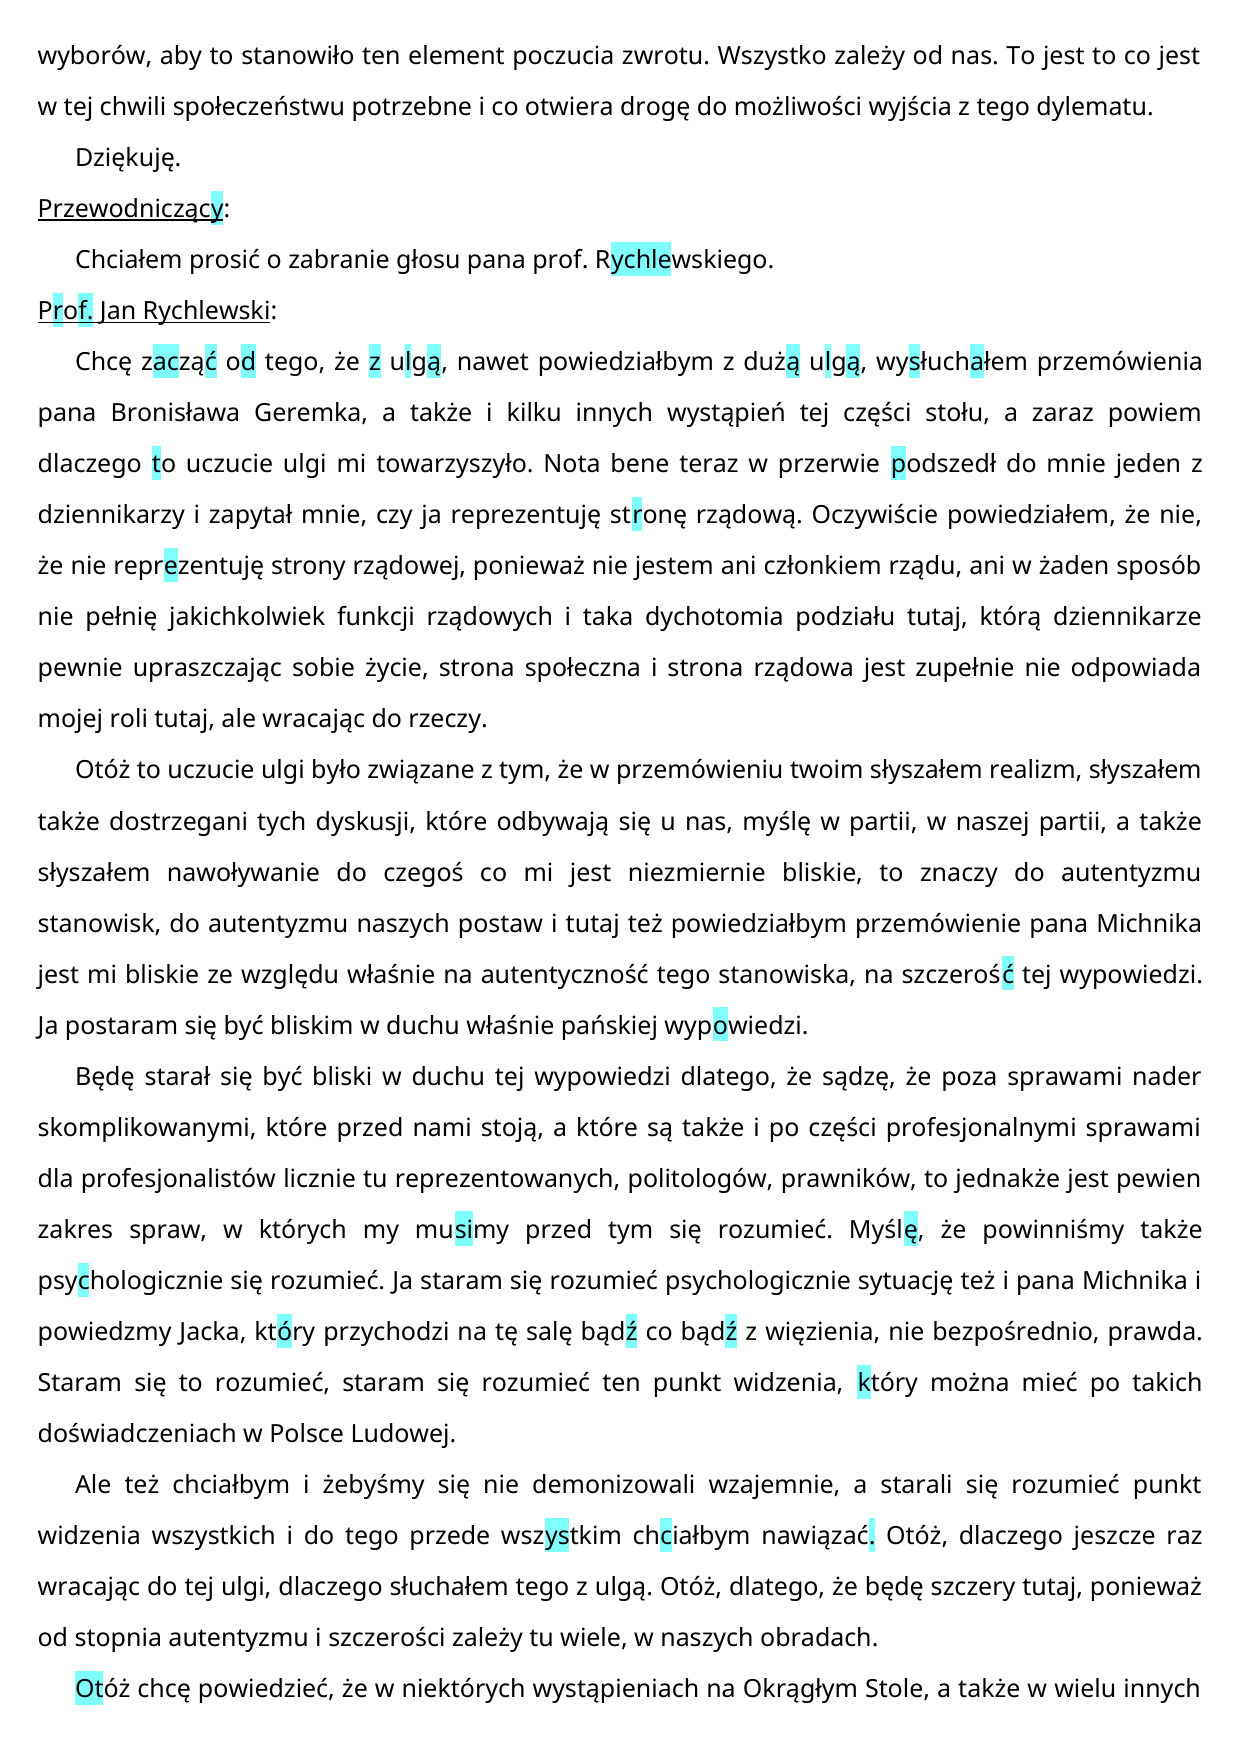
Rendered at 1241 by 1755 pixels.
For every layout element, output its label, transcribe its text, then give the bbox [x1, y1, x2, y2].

text Przewodniczący: [37, 191, 1203, 225]
text Chciałem prosić o zabranie głosu pana prof. Rychlewskiego. [37, 242, 1203, 276]
text Otóż chcę powiedzieć, że w niektórych wystąpieniach na Okrągłym Stole, a także w wielu innych [37, 1671, 1203, 1705]
text Będę starał się być bliski w duchu tej wypowiedzi dlatego, że sądzę, że poza sprawami nader skomplikowanymi, które przed nami stoją, a które są także i po części profesjonalnymi sprawami dla profesjonalistów licznie tu reprezentowanych, politologów, prawników, to jednakże jest pewien zakres spraw, w których my musimy przed tym się rozumieć. Myślę, że powinniśmy także psychologicznie się rozumieć. Ja staram się rozumieć psychologicznie sytuację też i pana Michnika i powiedzmy Jacka, który przychodzi na tę salę bądź co bądź z więzienia, nie bezpośrednio, prawda. Staram się to rozumieć, staram się rozumieć ten punkt widzenia, który można mieć po takich doświadczeniach w Polsce Ludowej. [37, 1058, 1203, 1450]
text Otóż to uczucie ulgi było związane z tym, że w przemówieniu twoim słyszałem realizm, słyszałem także dostrzegani tych dyskusji, które odbywają się u nas, myślę w partii, w naszej partii, a także słyszałem nawoływanie do czegoś co mi jest niezmiernie bliskie, to znaczy do autentyzmu stanowisk, do autentyzmu naszych postaw i tutaj też powiedziałbym przemówienie pana Michnika jest mi bliskie ze względu właśnie na autentyczność tego stanowiska, na szczerość tej wypowiedzi. Ja postaram się być bliskim w duchu właśnie pańskiej wypowiedzi. [37, 752, 1203, 1041]
text Prof. Jan Rychlewski: [37, 293, 1203, 327]
text Ale też chciałbym i żebyśmy się nie demonizowali wzajemnie, a starali się rozumieć punkt widzenia wszystkich i do tego przede wszystkim chciałbym nawiązać. Otóż, dlaczego jeszcze raz wracając do tej ulgi, dlaczego słuchałem tego z ulgą. Otóż, dlatego, że będę szczery tutaj, ponieważ od stopnia autentyzmu i szczerości zależy tu wiele, w naszych obradach. [37, 1467, 1203, 1654]
text Dziękuję. [37, 139, 1203, 174]
text Chcę zacząć od tego, że z ulgą, nawet powiedziałbym z dużą ulgą, wysłuchałem przemówienia pana Bronisława Geremka, a także i kilku innych wystąpień tej części stołu, a zaraz powiem dlaczego to uczucie ulgi mi towarzyszyło. Nota bene teraz w przerwie podszedł do mnie jeden z dziennikarzy i zapytał mnie, czy ja reprezentuję stronę rządową. Oczywiście powiedziałem, że nie, że nie reprezentuję strony rządowej, ponieważ nie jestem ani członkiem rządu, ani w żaden sposób nie pełnię jakichkolwiek funkcji rządowych i taka dychotomia podziału tutaj, którą dziennikarze pewnie upraszczając sobie życie, strona społeczna i strona rządowa jest zupełnie nie odpowiada mojej roli tutaj, ale wracając do rzeczy. [37, 344, 1203, 735]
text wyborów, aby to stanowiło ten element poczucia zwrotu. Wszystko zależy od nas. To jest to co jest w tej chwili społeczeństwu potrzebne i co otwiera drogę do możliwości wyjścia z tego dylematu. [37, 37, 1203, 123]
